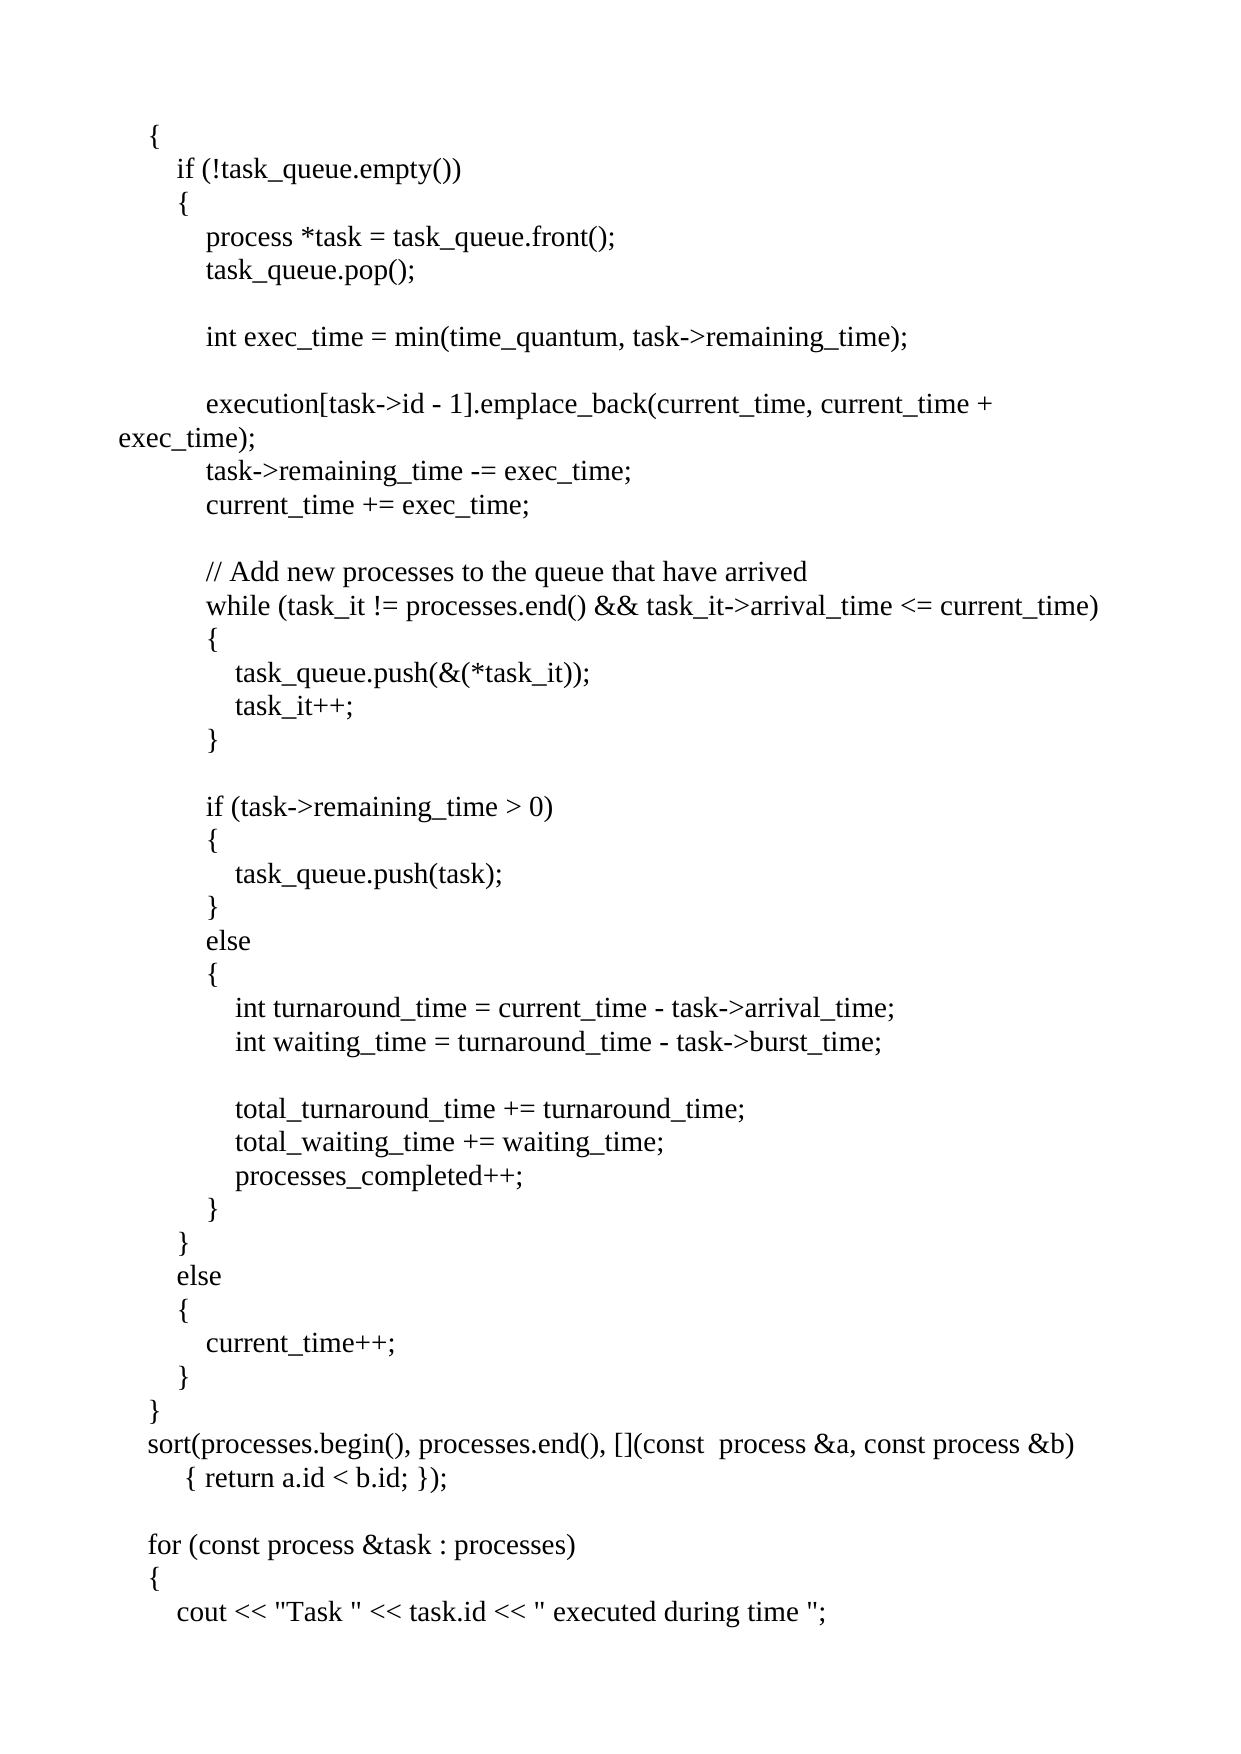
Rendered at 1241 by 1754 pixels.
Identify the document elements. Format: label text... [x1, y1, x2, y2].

text int turnaround_time = current_time - task->arrival_time; [118, 990, 1122, 1024]
text current_time++; [118, 1326, 1122, 1359]
text { [118, 118, 1122, 152]
text task_queue.push(task); [118, 856, 1122, 889]
text task->remaining_time -= exec_time; [118, 453, 1122, 487]
text cout << "Task " << task.id << " executed during time "; [118, 1594, 1122, 1627]
text else [118, 923, 1122, 957]
text if (task->remaining_time > 0) [118, 789, 1122, 822]
text while (task_it != processes.end() && task_it->arrival_time <= current_time) [118, 588, 1122, 621]
text } [118, 722, 1122, 755]
text { [118, 822, 1122, 856]
text for (const process &task : processes) [118, 1527, 1122, 1560]
text processes_completed++; [118, 1158, 1122, 1191]
text total_turnaround_time += turnaround_time; [118, 1091, 1122, 1124]
text { [118, 1560, 1122, 1594]
text { [118, 621, 1122, 655]
text } [118, 1393, 1122, 1426]
text { [118, 957, 1122, 990]
text // Add new processes to the queue that have arrived [118, 554, 1122, 588]
text current_time += exec_time; [118, 487, 1122, 521]
text task_it++; [118, 688, 1122, 722]
text task_queue.pop(); [118, 252, 1122, 286]
text int waiting_time = turnaround_time - task->burst_time; [118, 1024, 1122, 1057]
text { [118, 1292, 1122, 1326]
text sort(processes.begin(), processes.end(), [](const process &a, const process &b) [118, 1426, 1122, 1460]
text execution[task->id - 1].emplace_back(current_time, current_time + exec_time); [118, 386, 1122, 453]
text } [118, 1191, 1122, 1225]
text } [118, 1359, 1122, 1393]
text } [118, 1225, 1122, 1258]
text process *task = task_queue.front(); [118, 219, 1122, 252]
text int exec_time = min(time_quantum, task->remaining_time); [118, 319, 1122, 353]
text } [118, 889, 1122, 923]
text if (!task_queue.empty()) [118, 152, 1122, 185]
text { [118, 185, 1122, 219]
text { return a.id < b.id; }); [118, 1460, 1122, 1493]
text total_waiting_time += waiting_time; [118, 1124, 1122, 1158]
text else [118, 1258, 1122, 1292]
text task_queue.push(&(*task_it)); [118, 655, 1122, 688]
